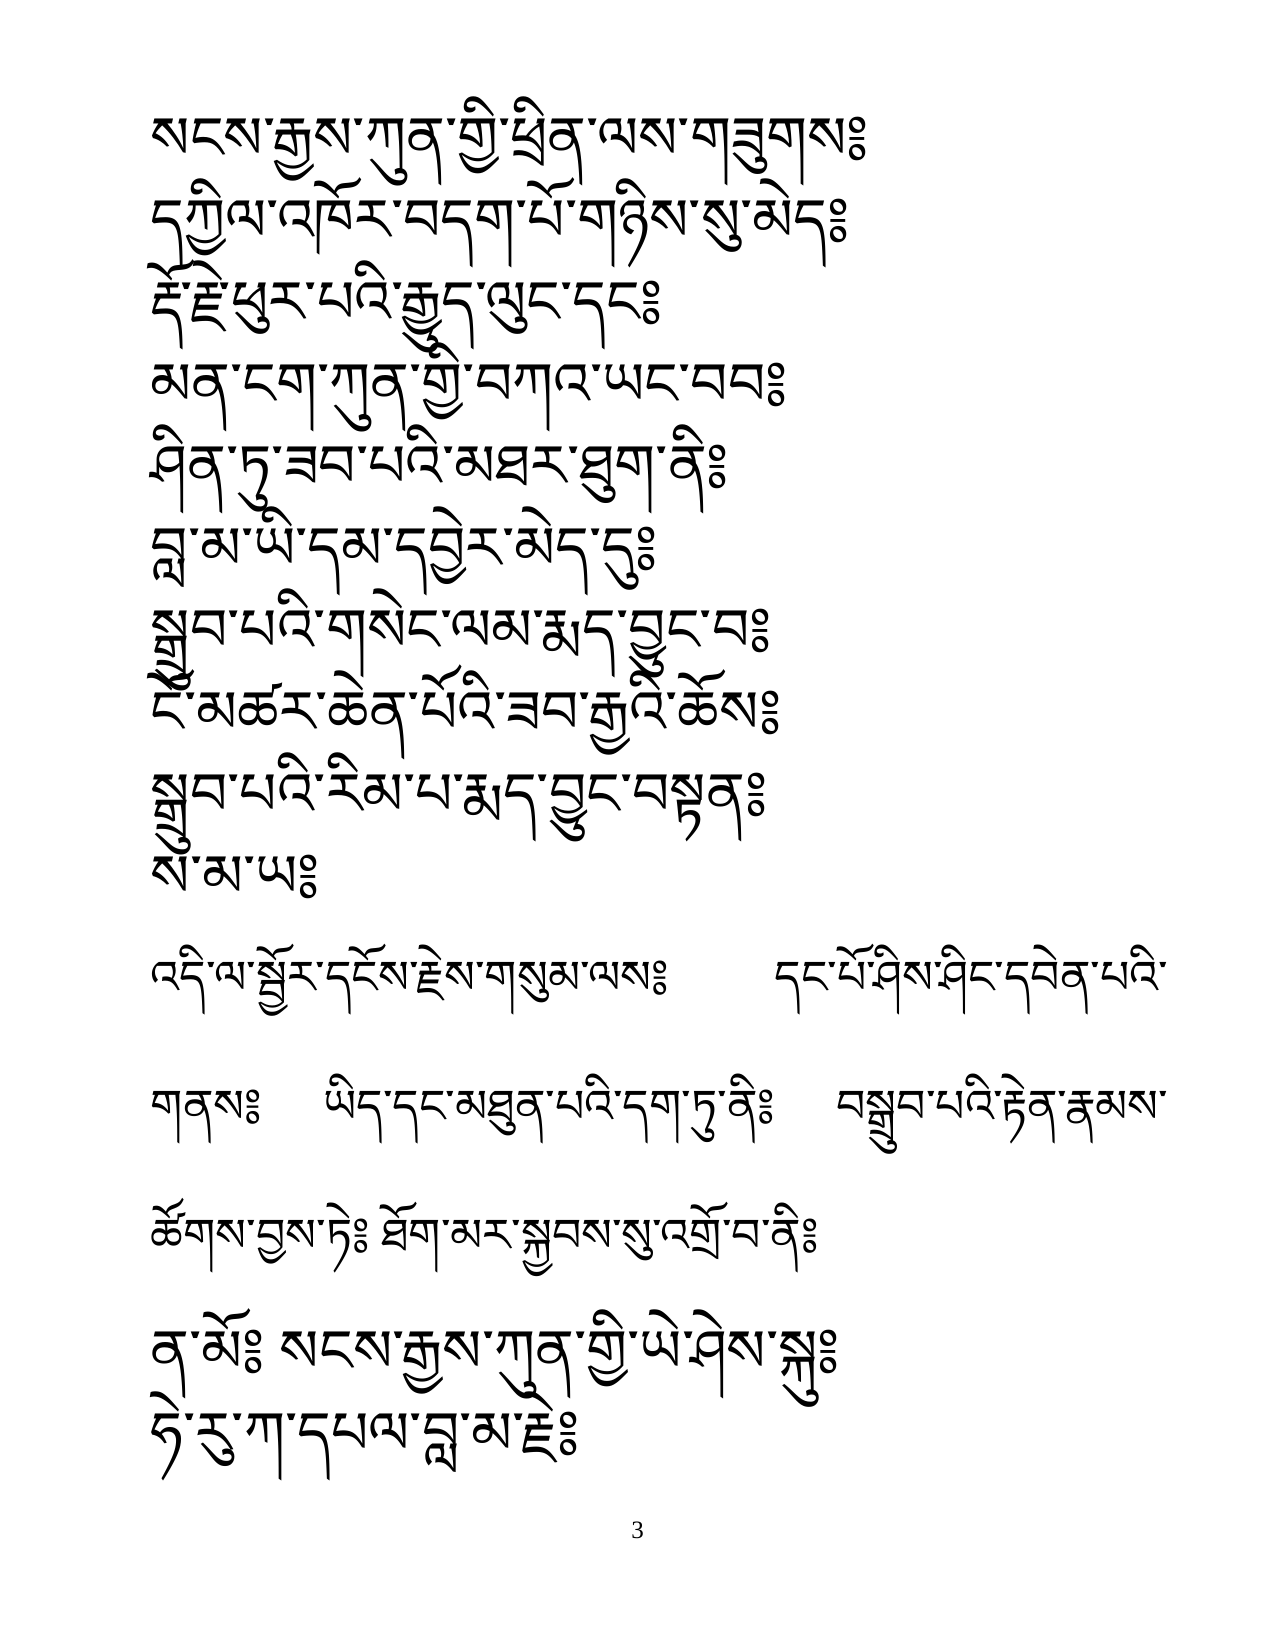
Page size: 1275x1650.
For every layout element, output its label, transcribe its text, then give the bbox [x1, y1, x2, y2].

text བླ་མ་ཡི་དམ་དབྱེར་མེད་དུ༔ [151, 516, 1169, 592]
text མན་ངག་ཀུན་གྱི་བཀའ་ཡང་བབ༔ [151, 352, 1169, 428]
text དཀྱིལ་འཁོར་བདག་པོ་གཉིས་སུ་མེད༔ [151, 188, 1169, 264]
text ཧེ་རུ་ཀ་དཔལ་བླ་མ་རྗེ༔ [151, 1401, 1169, 1477]
text ས་མ་ཡ༔ [151, 844, 1169, 920]
text སྒྲུབ་པའི་རིམ་པ་རྨད་བྱུང་བསྟན༔ [151, 762, 1169, 838]
text ན་མོ༔ སངས་རྒྱས་ཀུན་གྱི་ཡེ་ཤེས་སྐུ༔ [151, 1319, 1169, 1395]
text ངོ་མཚར་ཆེན་པོའི་ཟབ་རྒྱའི་ཆོས༔ [151, 680, 1169, 756]
text སྒྲུབ་པའི་གསེང་ལམ་རྨད་བྱུང་བ༔ [151, 598, 1169, 674]
text ཤིན་ཏུ་ཟབ་པའི་མཐར་ཐུག་ནི༔ [151, 434, 1169, 510]
text འདི་ལ་སྦྱོར་དངོས་རྗེས་གསུམ་ལས༔ དང་པོ་ཤིས་ཤིང་དབེན་པའི་གནས༔ ཡིད་དང་མཐུན་པའི་དག་ཏུ་ནི༔ བསྒྲུབ་པའི་རྟེན་རྣམས་ཚོགས་བྱས་ཏེ༔ ཐོག་མར་སྐྱབས་སུ་འགྲོ་བ་ནི༔ [151, 926, 1169, 1313]
text རྡོ་རྗེ་ཕུར་པའི་རྒྱུད་ལུང་དང༔ [151, 270, 1169, 346]
text སངས་རྒྱས་ཀུན་གྱི་ཕྲིན་ལས་གཟུགས༔ [151, 106, 1169, 182]
